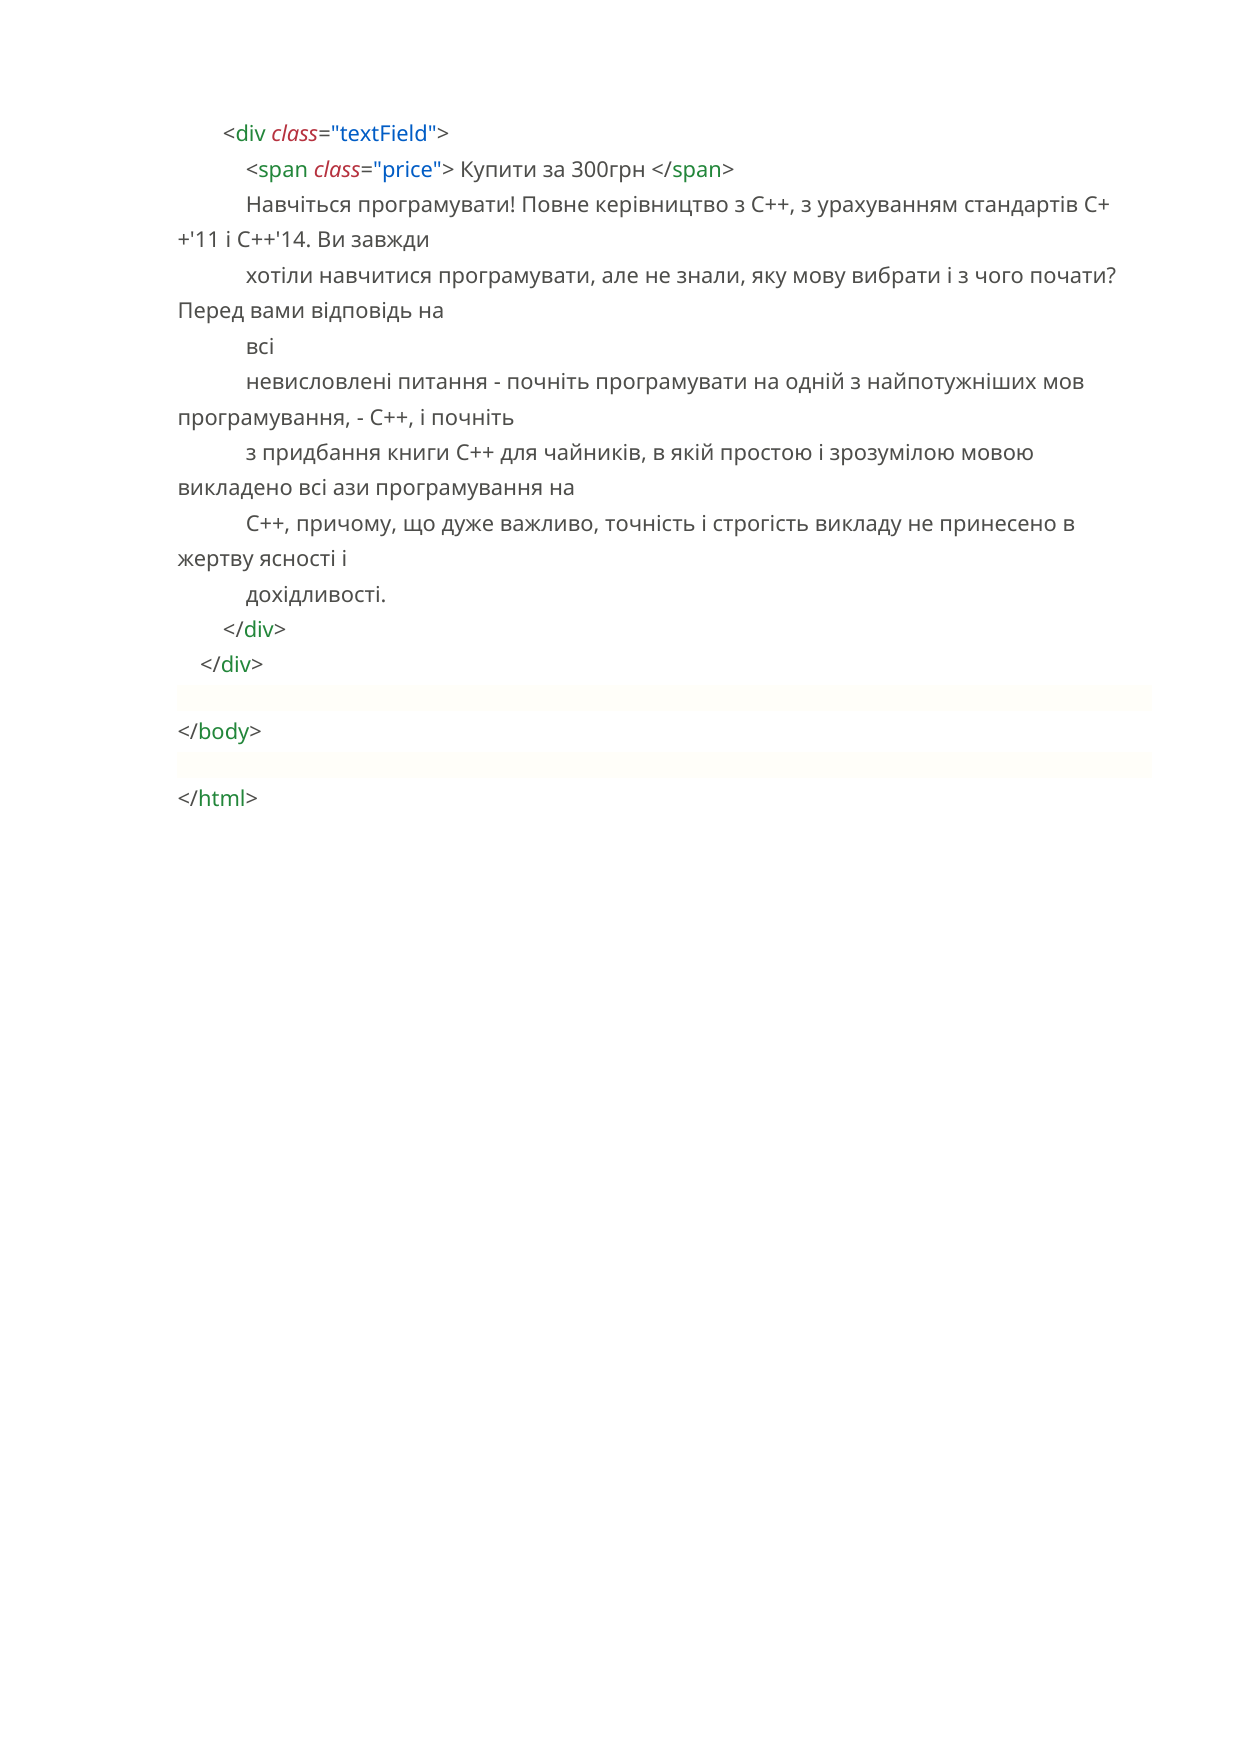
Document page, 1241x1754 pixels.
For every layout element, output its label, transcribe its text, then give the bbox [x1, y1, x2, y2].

text <div class="textField"> [177, 118, 1152, 148]
text </div> [177, 614, 1152, 644]
text Навчіться програмувати! Повне керівництво з C++, з урахуванням стандартів C++'11 і C++'14. Ви завжди [177, 189, 1152, 254]
text C++, причому, що дуже важливо, точність і строгість викладу не принесено в жертву ясності і [177, 508, 1152, 573]
text всі [177, 331, 1152, 360]
text невисловлені питання - почніть програмувати на одній з найпотужніших мов програмування, - C++, і почніть [177, 366, 1152, 431]
text з придбання книги C++ для чайників, в якій простою і зрозумілою мовою викладено всі ази програмування на [177, 437, 1152, 502]
text <span class="price"> Купити за 300грн </span> [177, 153, 1152, 183]
text дохідливості. [177, 578, 1152, 608]
text хотіли навчитися програмувати, але не знали, яку мову вибрати і з чого почати? Перед вами відповідь на [177, 260, 1152, 325]
text </body> [177, 716, 1152, 746]
text </div> [177, 649, 1152, 679]
text </html> [177, 783, 1152, 813]
